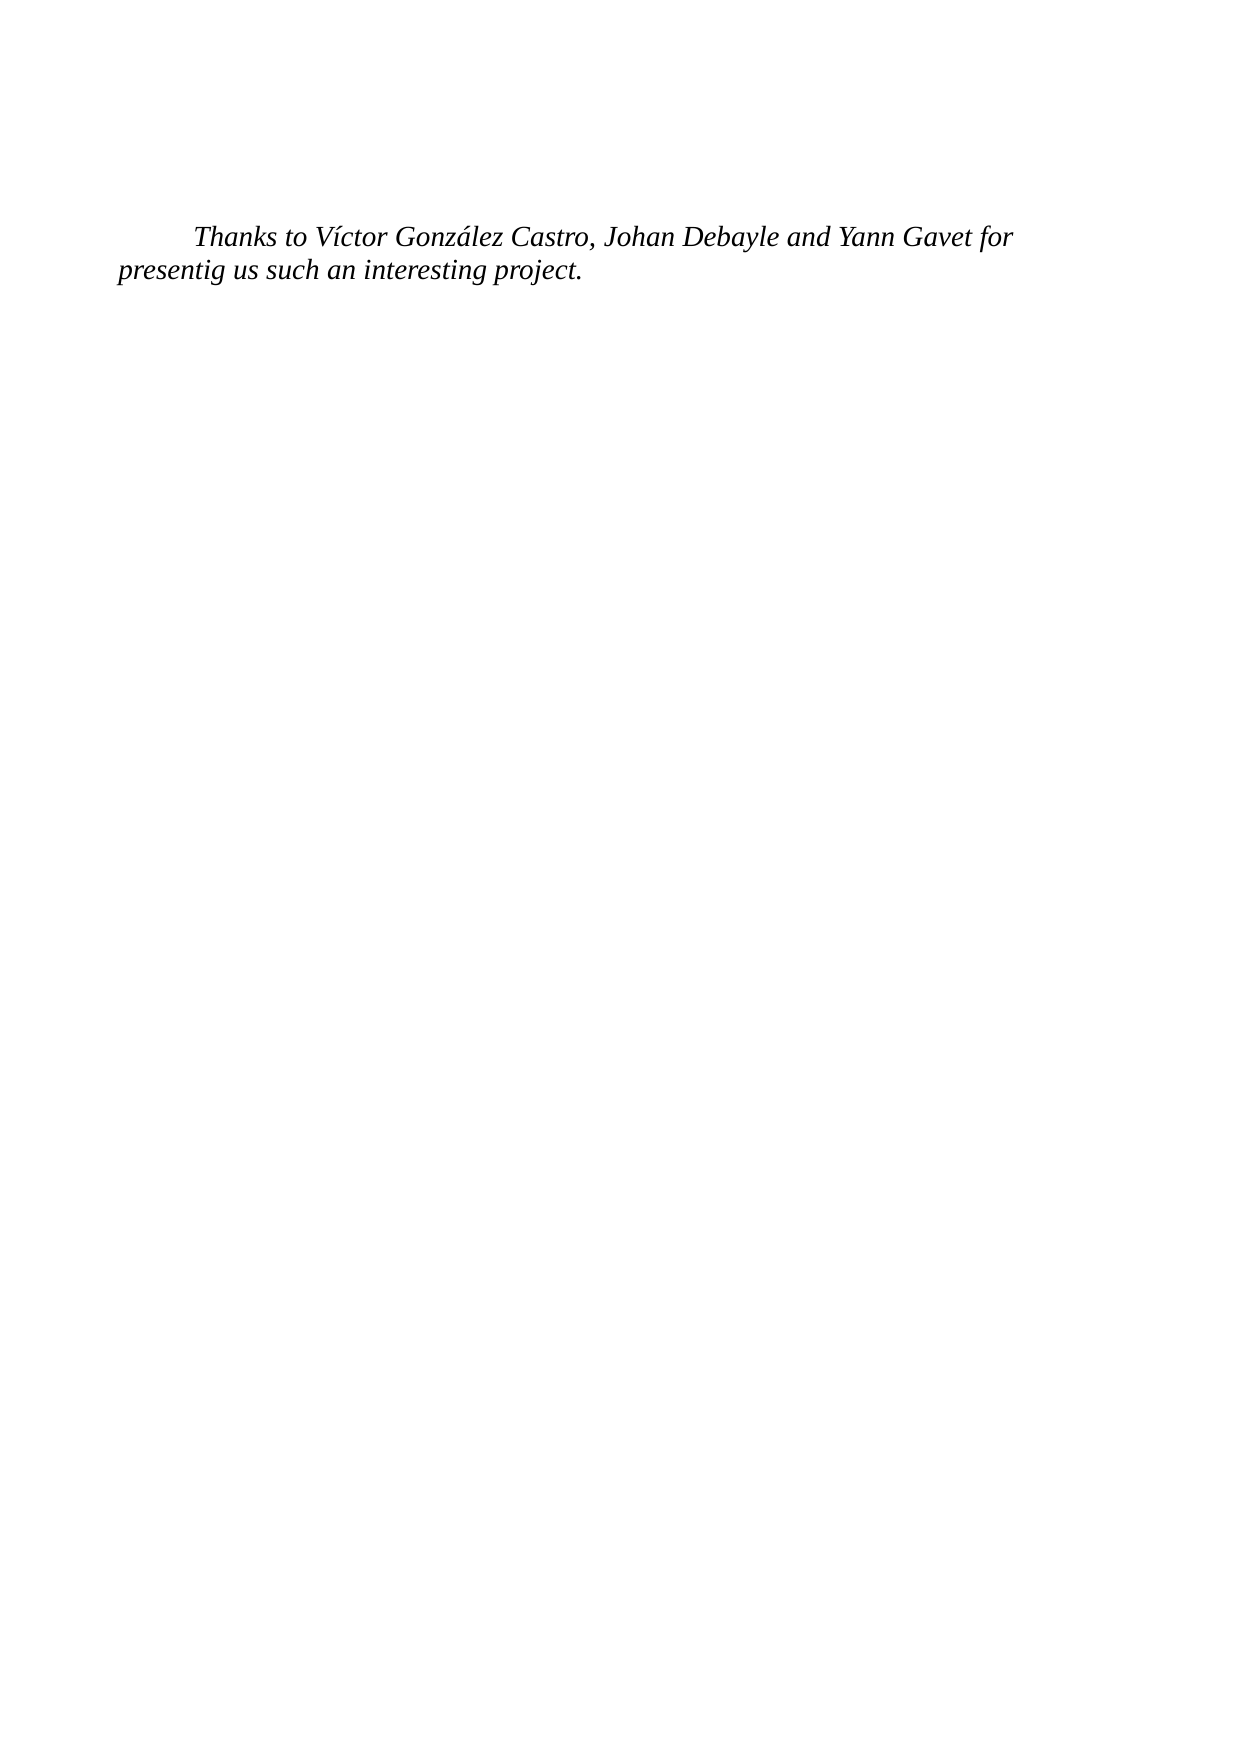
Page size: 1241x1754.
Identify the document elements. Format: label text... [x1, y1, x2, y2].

text Thanks to Víctor González Castro, Johan Debayle and Yann Gavet for presentig us such an interesting project. [118, 219, 1122, 286]
